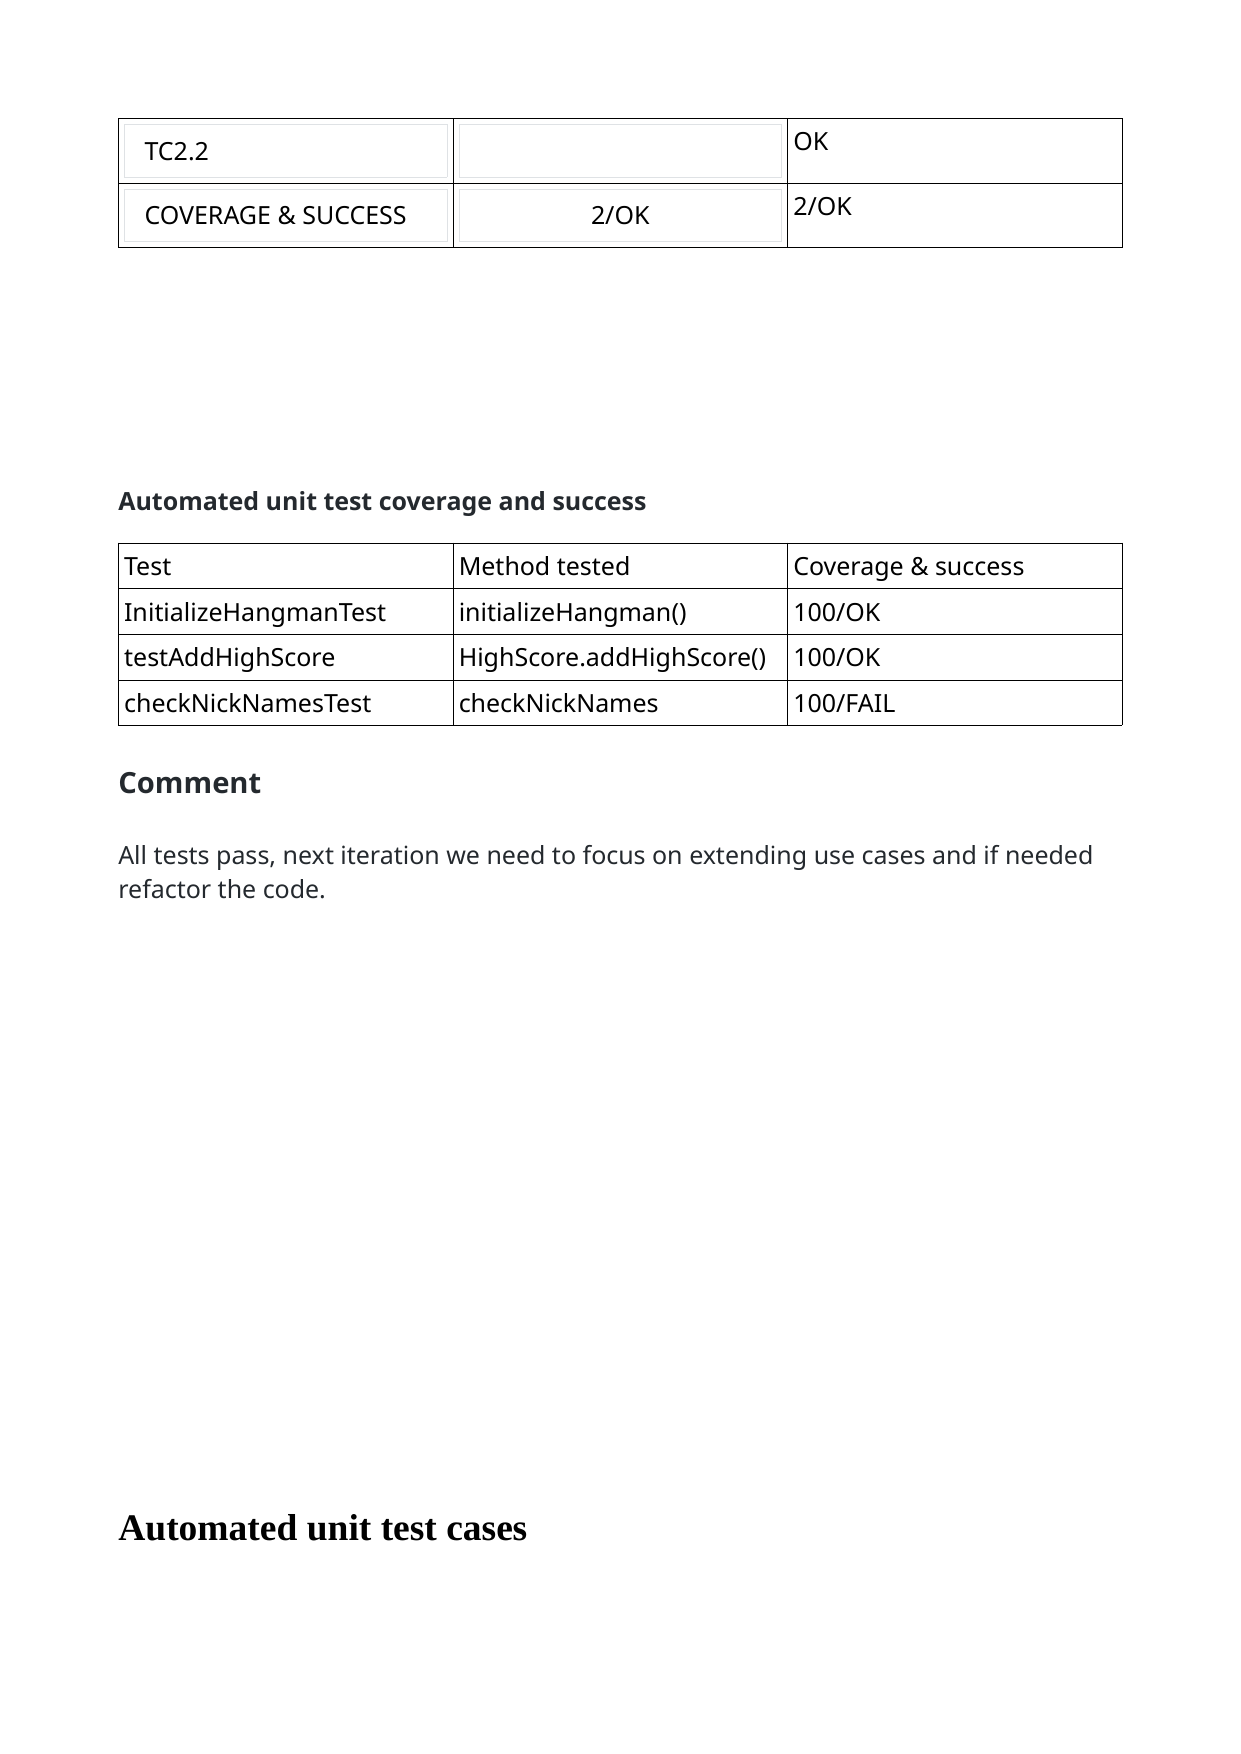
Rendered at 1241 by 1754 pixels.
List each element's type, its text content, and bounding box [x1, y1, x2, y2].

table_cell COVERAGE & SUCCESS [119, 184, 453, 247]
table_cell checkNickNames [454, 681, 787, 725]
text Automated unit test cases [118, 1506, 1122, 1549]
table_cell 100/OK [788, 589, 1122, 634]
table_cell 2/OK [454, 184, 787, 247]
table_cell InitializeHangmanTest [119, 589, 453, 634]
table_cell 100/FAIL [788, 681, 1122, 725]
table_cell TC2.2 [119, 119, 453, 183]
table_header Method tested [454, 544, 787, 588]
table_cell testAddHighScore [119, 635, 453, 679]
table_cell HighScore.addHighScore() [454, 635, 787, 679]
table_cell checkNickNamesTest [119, 681, 453, 725]
table_header Test [119, 544, 453, 588]
table_cell initializeHangman() [454, 589, 787, 634]
table_cell [454, 119, 787, 183]
table_cell 2/OK [788, 184, 1122, 247]
subtitle Comment [118, 763, 1122, 802]
table_header Coverage & success [788, 544, 1122, 588]
table_cell 100/OK [788, 635, 1122, 679]
text Automated unit test coverage and success [118, 484, 1122, 518]
table_cell OK [788, 119, 1122, 183]
text All tests pass, next iteration we need to focus on extending use cases and if needed refactor the code. [118, 837, 1122, 906]
